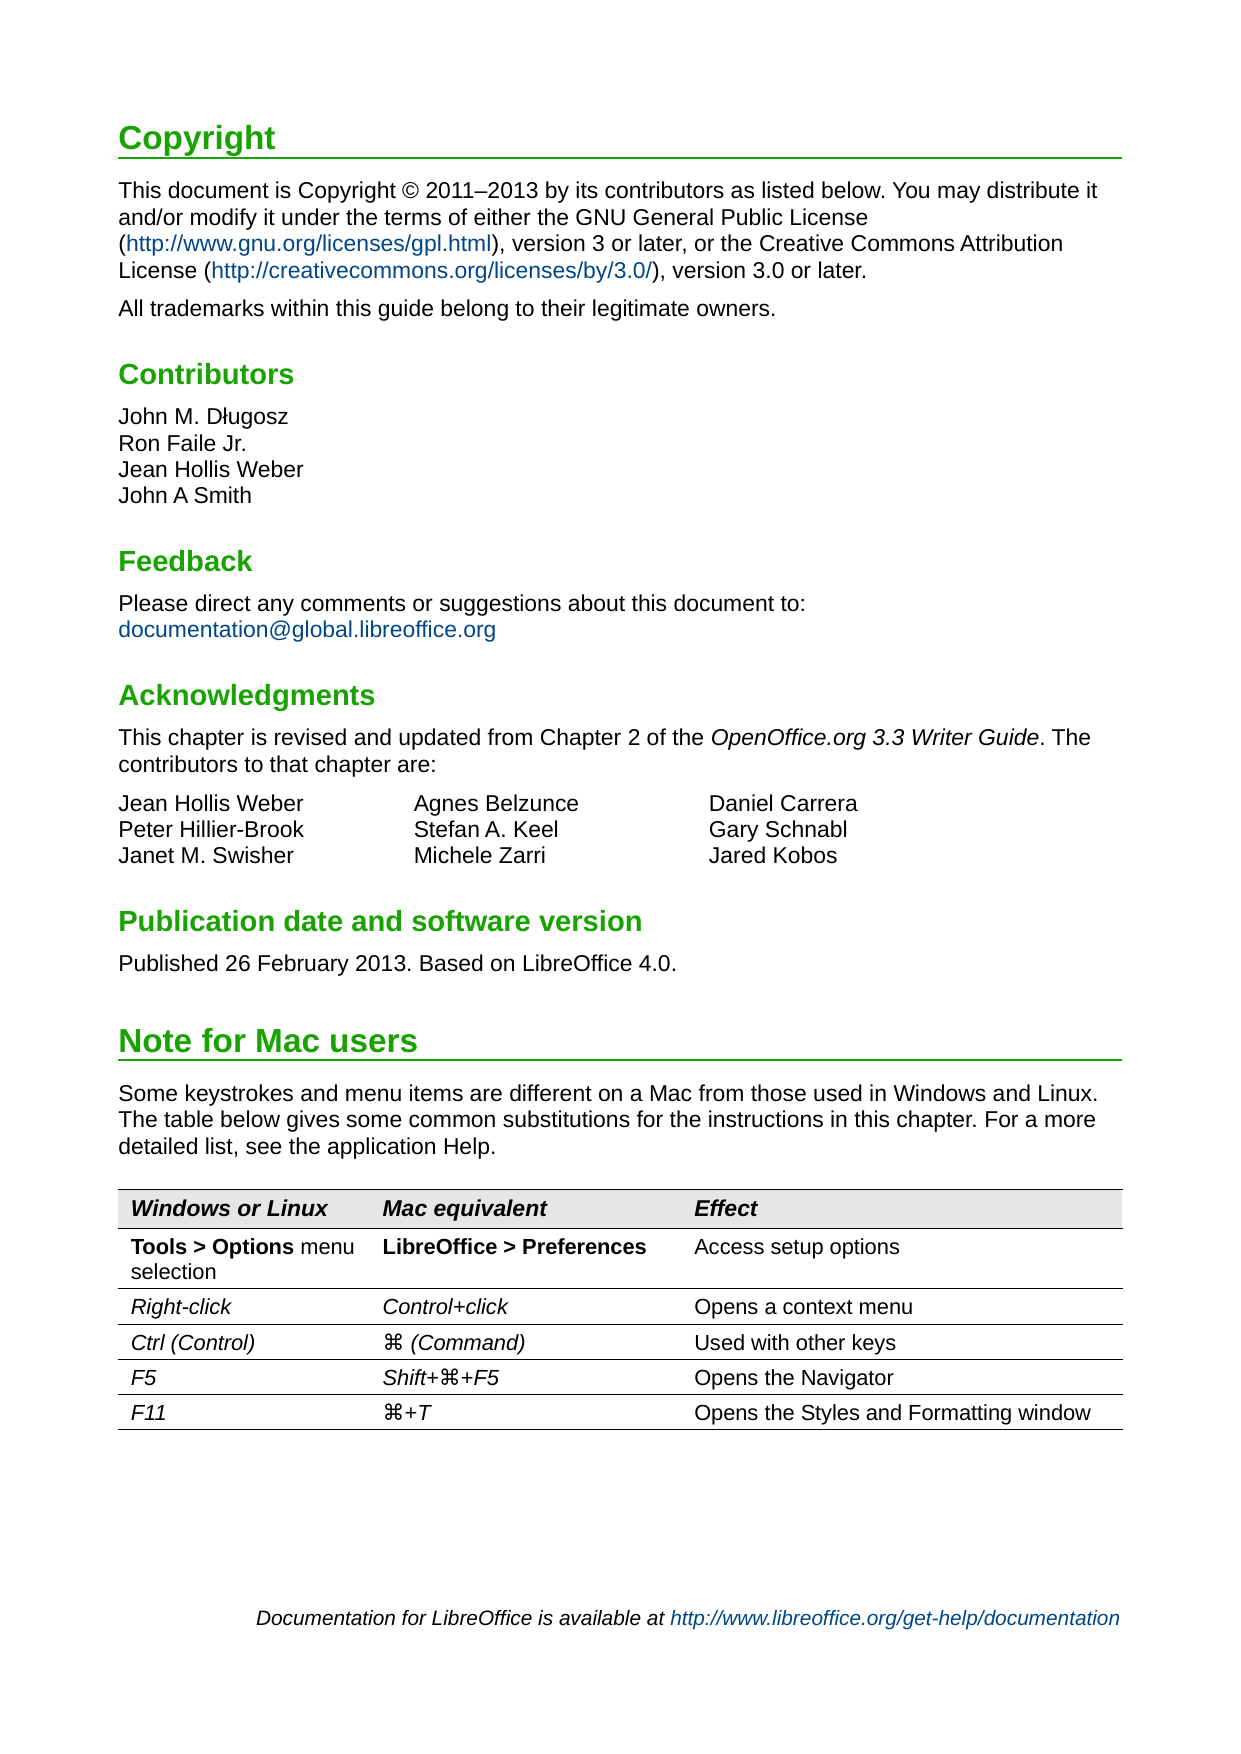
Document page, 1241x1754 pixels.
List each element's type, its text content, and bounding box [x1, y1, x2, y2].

text Jean Hollis Weber Agnes Belzunce Daniel Carrera Peter Hillier-Brook Stefan A. Keel Gary Schnabl Janet M. Swisher Michele Zarri Jared Kobos [118, 789, 1122, 868]
text John M. Długosz Ron Faile Jr. Jean Hollis Weber John A Smith [118, 403, 1122, 509]
table_cell F5 [118, 1360, 370, 1394]
subtitle Copyright [118, 118, 1122, 157]
table_header Effect [682, 1190, 1122, 1228]
subtitle Note for Mac users [118, 1021, 1122, 1059]
table_cell z (Command) [370, 1325, 682, 1359]
subtitle Feedback [118, 544, 1122, 578]
table_cell Opens the Navigator [682, 1360, 1122, 1394]
subtitle Contributors [118, 357, 1122, 391]
table_cell z+T [370, 1395, 682, 1429]
table_cell F11 [118, 1395, 370, 1429]
table_cell Control+click [370, 1289, 682, 1323]
subtitle Publication date and software version [118, 904, 1122, 938]
text Some keystrokes and menu items are different on a Mac from those used in Windows and Linux. The table below gives some common substitutions for the instructions in this chapter. For a more detailed list, see the application Help. [118, 1080, 1122, 1159]
table_cell Ctrl (Control) [118, 1325, 370, 1359]
text Published 26 February 2013. Based on LibreOffice 4.0. [118, 950, 1122, 976]
table_cell Opens a context menu [682, 1289, 1122, 1323]
text This chapter is revised and updated from Chapter 2 of the OpenOffice.org 3.3 Writer Guide. The contributors to that chapter are: [118, 724, 1122, 777]
subtitle Acknowledgments [118, 678, 1122, 712]
table_cell Shift+z+F5 [370, 1360, 682, 1394]
table_cell Opens the Styles and Formatting window [682, 1395, 1122, 1429]
table_header Mac equivalent [370, 1190, 682, 1228]
text This document is Copyright © 2011–2013 by its contributors as listed below. You may distribute it and/or modify it under the terms of either the GNU General Public License (http://www.gnu.org/licenses/gpl.html), version 3 or later, or the Creative Commons Attribution License (http://creativecommons.org/licenses/by/3.0/), version 3.0 or later. [118, 177, 1122, 283]
table_cell Used with other keys [682, 1325, 1122, 1359]
table_cell Tools > Options menu selection [118, 1229, 370, 1288]
text Please direct any comments or suggestions about this document to: documentation@global.libreoffice.org [118, 590, 1122, 643]
table_cell Access setup options [682, 1229, 1122, 1288]
table_cell LibreOffice > Preferences [370, 1229, 682, 1288]
table_header Windows or Linux [118, 1190, 370, 1228]
table_cell Right-click [118, 1289, 370, 1323]
text All trademarks within this guide belong to their legitimate owners. [118, 295, 1122, 322]
